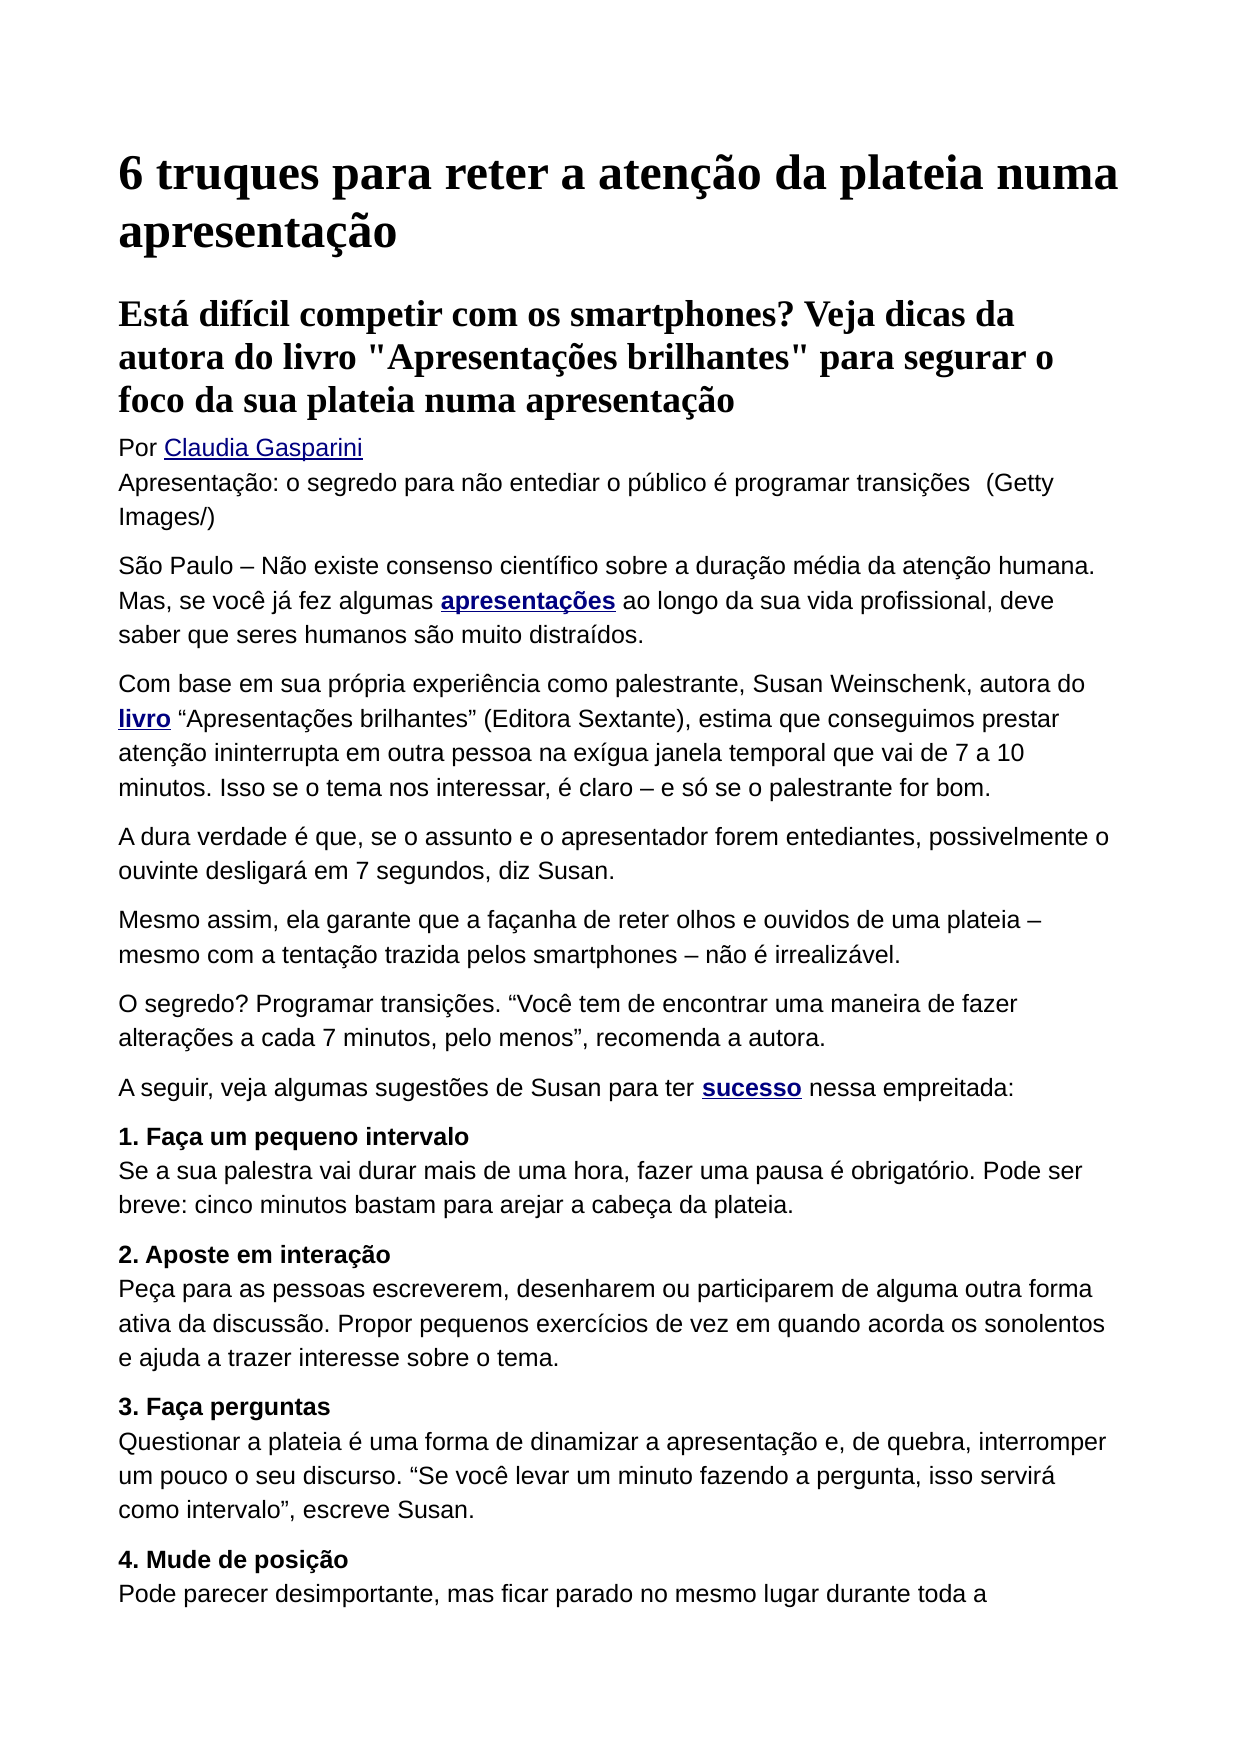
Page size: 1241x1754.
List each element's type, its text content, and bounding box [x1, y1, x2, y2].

text A dura verdade é que, se o assunto e o apresentador forem entediantes, possivelmente o ouvinte desligará em 7 segundos, diz Susan. [118, 822, 1122, 885]
text 4. Mude de posição Pode parecer desimportante, mas ficar parado no mesmo lugar durante toda a [118, 1544, 1122, 1608]
text Mesmo assim, ela garante que a façanha de reter olhos e ouvidos de uma plateia – mesmo com a tentação trazida pelos smartphones – não é irrealizável. [118, 905, 1122, 969]
text A seguir, veja algumas sugestões de Susan para ter sucesso nessa empreitada: [118, 1072, 1122, 1101]
text 1. Faça um pequeno intervalo Se a sua palestra vai durar mais de uma hora, fazer uma pausa é obrigatório. Pode ser breve: cinco minutos bastam para arejar a cabeça da plateia. [118, 1122, 1122, 1219]
text Apresentação: o segredo para não entediar o público é programar transições (Getty Images/) [118, 468, 1122, 531]
subtitle 6 truques para reter a atenção da plateia numa apresentação [118, 143, 1122, 258]
text Por Claudia Gasparini [118, 433, 1122, 462]
text 2. Aposte em interação Peça para as pessoas escreverem, desenharem ou participarem de alguma outra forma ativa da discussão. Propor pequenos exercícios de vez em quando acorda os sonolentos e ajuda a trazer interesse sobre o tema. [118, 1239, 1122, 1372]
text 3. Faça perguntas Questionar a plateia é uma forma de dinamizar a apresentação e, de quebra, interromper um pouco o seu discurso. “Se você levar um minuto fazendo a pergunta, isso servirá como intervalo”, escreve Susan. [118, 1392, 1122, 1524]
text Com base em sua própria experiência como palestrante, Susan Weinschenk, autora do livro “Apresentações brilhantes” (Editora Sextante), estima que conseguimos prestar atenção ininterrupta em outra pessoa na exígua janela temporal que vai de 7 a 10 minutos. Isso se o tema nos interessar, é claro – e só se o palestrante for bom. [118, 669, 1122, 802]
text O segredo? Programar transições. “Você tem de encontrar uma maneira de fazer alterações a cada 7 minutos, pelo menos”, recomenda a autora. [118, 989, 1122, 1052]
subtitle Está difícil competir com os smartphones? Veja dicas da autora do livro "Apresentações brilhantes" para segurar o foco da sua plateia numa apresentação [118, 291, 1122, 421]
text São Paulo – Não existe consenso científico sobre a duração média da atenção humana. Mas, se você já fez algumas apresentações ao longo da sua vida profissional, deve saber que seres humanos são muito distraídos. [118, 551, 1122, 649]
